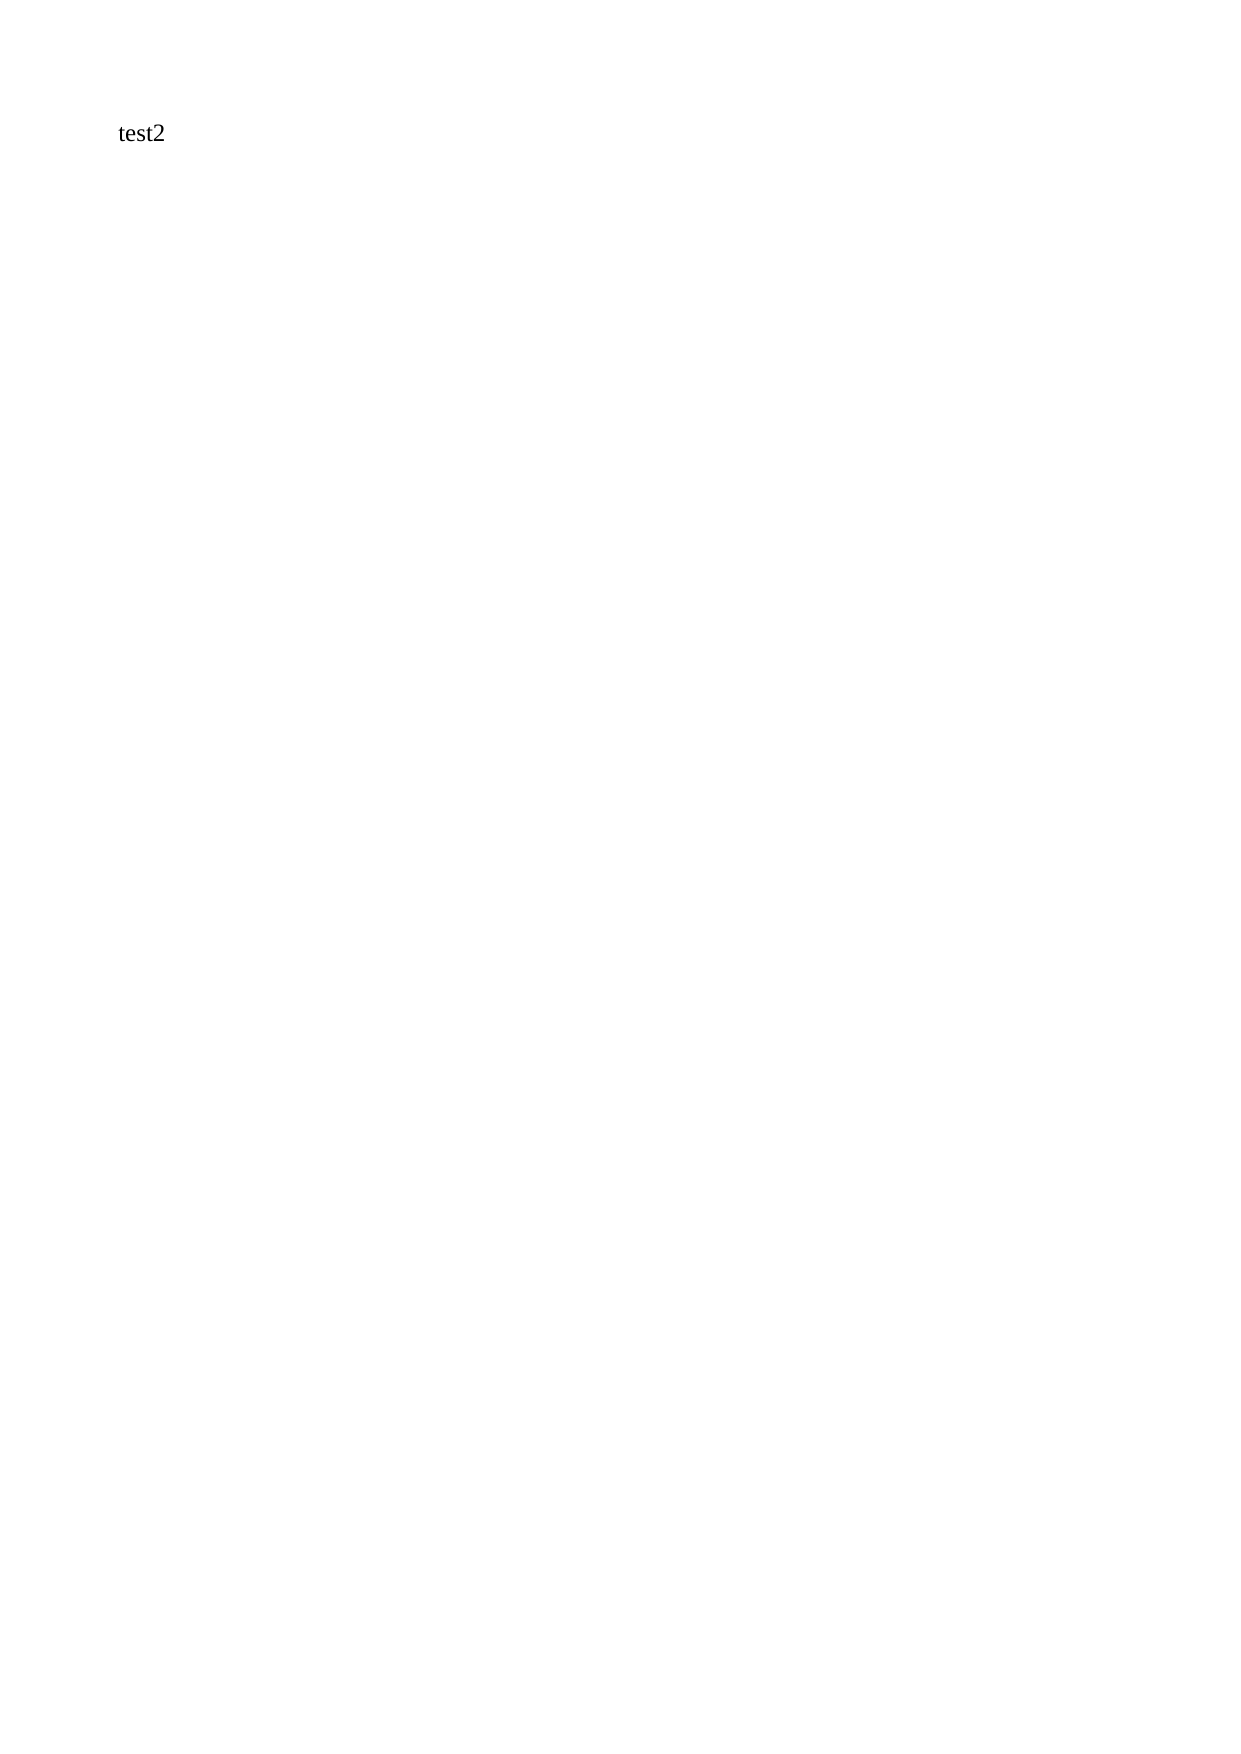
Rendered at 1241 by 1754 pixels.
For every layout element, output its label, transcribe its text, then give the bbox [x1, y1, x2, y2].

text test2 [118, 118, 1122, 147]
